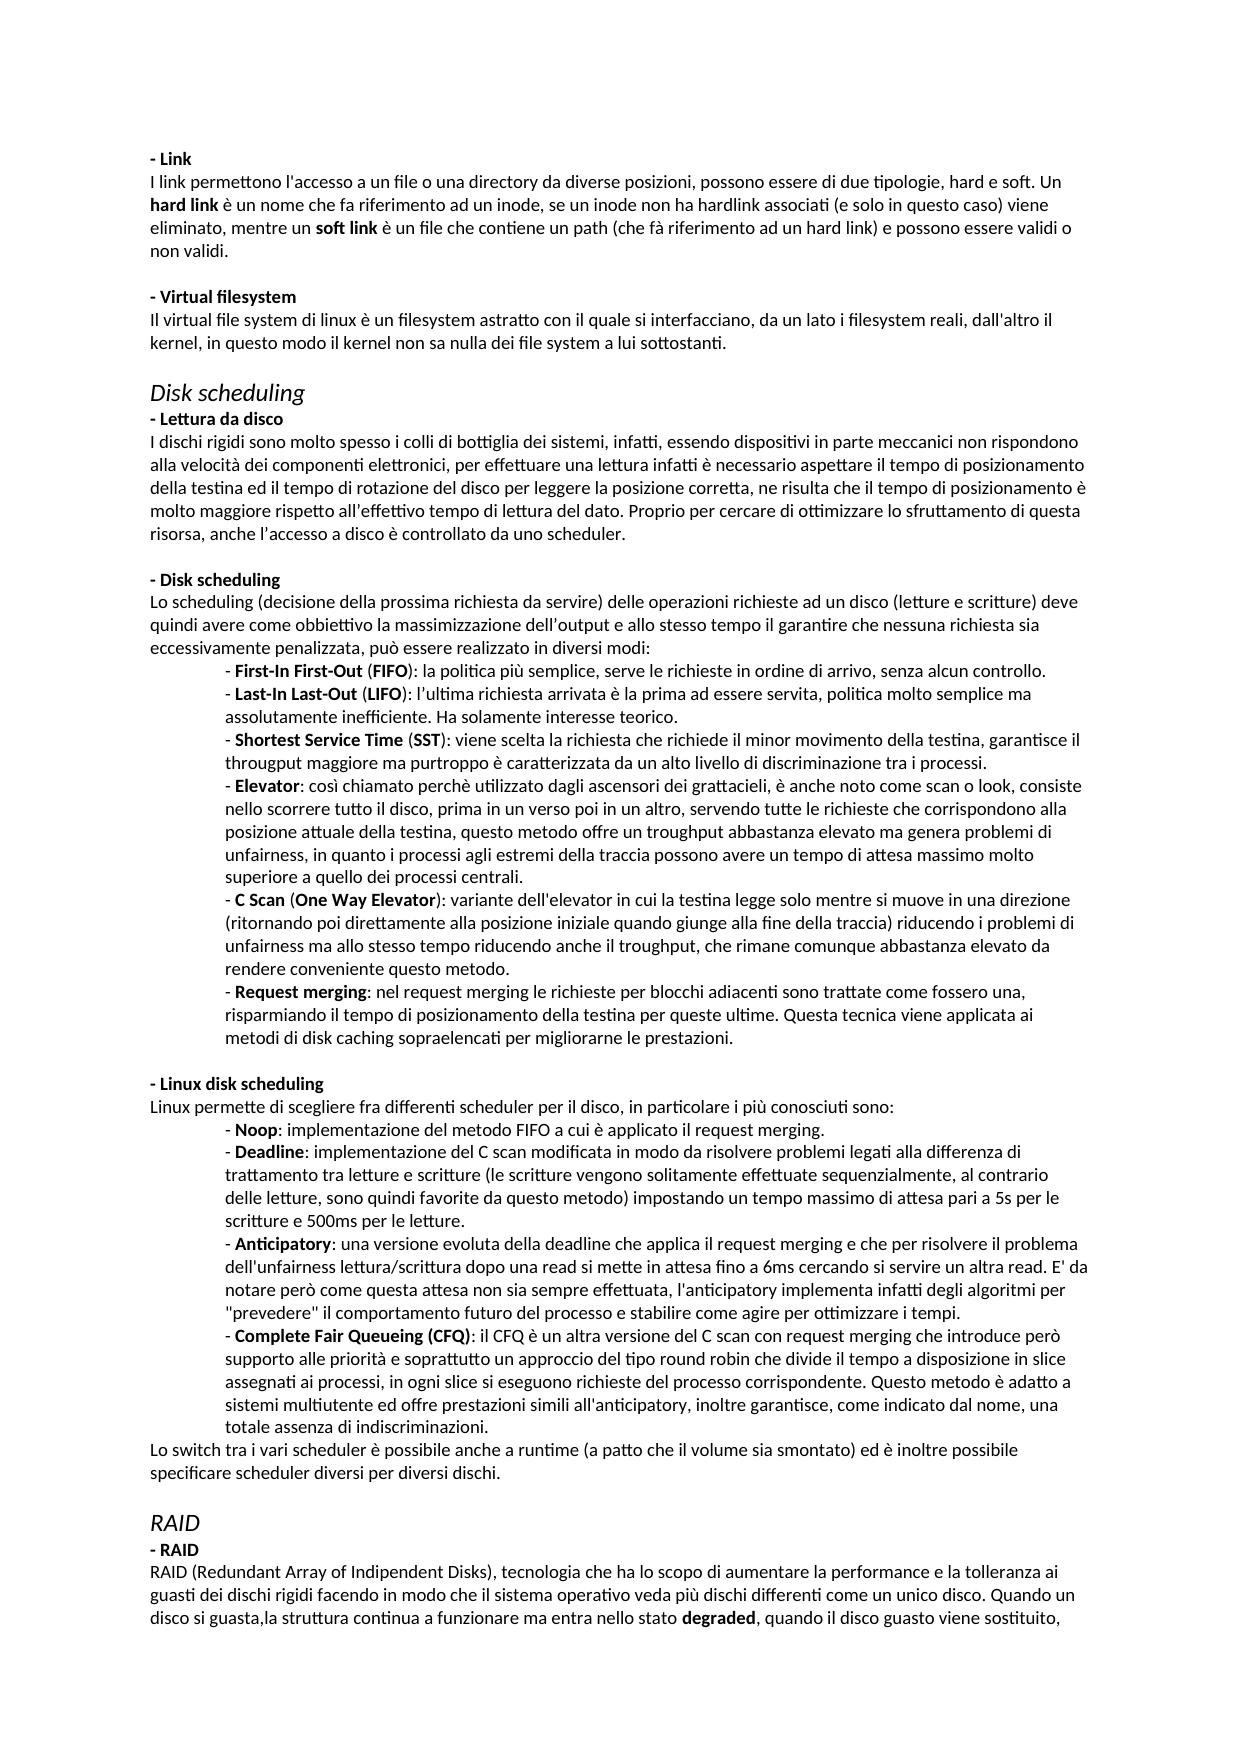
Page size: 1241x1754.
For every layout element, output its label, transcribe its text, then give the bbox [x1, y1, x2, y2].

text - Shortest Service Time (SST): viene scelta la richiesta che richiede il minor movimento della testina, garantisce il througput maggiore ma purtroppo è caratterizzata da un alto livello di discriminazione tra i processi. [225, 728, 1090, 774]
text - Request merging: nel request merging le richieste per blocchi adiacenti sono trattate come fossero una, risparmiando il tempo di posizionamento della testina per queste ultime. Questa tecnica viene applicata ai metodi di disk caching sopraelencati per migliorarne le prestazioni. [225, 980, 1090, 1049]
text I link permettono l'accesso a un file o una directory da diverse posizioni, possono essere di due tipologie, hard e soft. Un hard link è un nome che fa riferimento ad un inode, se un inode non ha hardlink associati (e solo in questo caso) viene eliminato, mentre un soft link è un file che contiene un path (che fà riferimento ad un hard link) e possono essere validi o non validi. [150, 171, 1090, 262]
text - C Scan (One Way Elevator): variante dell'elevator in cui la testina legge solo mentre si muove in una direzione (ritornando poi direttamente alla posizione iniziale quando giunge alla fine della traccia) riducendo i problemi di unfairness ma allo stesso tempo riducendo anche il troughput, che rimane comunque abbastanza elevato da rendere conveniente questo metodo. [225, 888, 1090, 980]
text - Linux disk scheduling [150, 1072, 1090, 1095]
text - Last-In Last-Out (LIFO): l’ultima richiesta arrivata è la prima ad essere servita, politica molto semplice ma assolutamente inefficiente. Ha solamente interesse teorico. [225, 682, 1090, 728]
text - RAID [150, 1538, 1090, 1561]
text - Lettura da disco [150, 407, 1090, 430]
text - Noop: implementazione del metodo FIFO a cui è applicato il request merging. [225, 1118, 1090, 1141]
text - Anticipatory: una versione evoluta della deadline che applica il request merging e che per risolvere il problema dell'unfairness lettura/scrittura dopo una read si mette in attesa fino a 6ms cercando si servire un altra read. E' da notare però come questa attesa non sia sempre effettuata, l'anticipatory implementa infatti degli algoritmi per "prevedere" il comportamento futuro del processo e stabilire come agire per ottimizzare i tempi. [225, 1232, 1090, 1324]
text Il virtual file system di linux è un filesystem astratto con il quale si interfacciano, da un lato i filesystem reali, dall'altro il kernel, in questo modo il kernel non sa nulla dei file system a lui sottostanti. [150, 308, 1090, 354]
text Lo switch tra i vari scheduler è possibile anche a runtime (a patto che il volume sia smontato) ed è inoltre possibile specificare scheduler diversi per diversi dischi. [150, 1438, 1090, 1484]
text - Virtual filesystem [150, 285, 1090, 308]
text RAID (Redundant Array of Indipendent Disks), tecnologia che ha lo scopo di aumentare la performance e la tolleranza ai guasti dei dischi rigidi facendo in modo che il sistema operativo veda più dischi differenti come un unico disco. Quando un disco si guasta,la struttura continua a funzionare ma entra nello stato degraded, quando il disco guasto viene sostituito, [150, 1561, 1090, 1629]
text Linux permette di scegliere fra differenti scheduler per il disco, in particolare i più conosciuti sono: [150, 1095, 1090, 1118]
text Lo scheduling (decisione della prossima richiesta da servire) delle operazioni richieste ad un disco (letture e scritture) deve quindi avere come obbiettivo la massimizzazione dell’output e allo stesso tempo il garantire che nessuna richiesta sia eccessivamente penalizzata, può essere realizzato in diversi modi: [150, 591, 1090, 659]
text - Deadline: implementazione del C scan modificata in modo da risolvere problemi legati alla differenza di trattamento tra letture e scritture (le scritture vengono solitamente effettuate sequenzialmente, al contrario delle letture, sono quindi favorite da questo metodo) impostando un tempo massimo di attesa pari a 5s per le scritture e 500ms per le letture. [225, 1141, 1090, 1232]
text - Link [150, 148, 1090, 171]
text RAID [150, 1507, 1090, 1538]
text I dischi rigidi sono molto spesso i colli di bottiglia dei sistemi, infatti, essendo dispositivi in parte meccanici non rispondono alla velocità dei componenti elettronici, per effettuare una lettura infatti è necessario aspettare il tempo di posizionamento della testina ed il tempo di rotazione del disco per leggere la posizione corretta, ne risulta che il tempo di posizionamento è molto maggiore rispetto all’effettivo tempo di lettura del dato. Proprio per cercare di ottimizzare lo sfruttamento di questa risorsa, anche l’accesso a disco è controllato da uno scheduler. [150, 430, 1090, 545]
text - Complete Fair Queueing (CFQ): il CFQ è un altra versione del C scan con request merging che introduce però supporto alle priorità e soprattutto un approccio del tipo round robin che divide il tempo a disposizione in slice assegnati ai processi, in ogni slice si eseguono richieste del processo corrispondente. Questo metodo è adatto a sistemi multiutente ed offre prestazioni simili all'anticipatory, inoltre garantisce, come indicato dal nome, una totale assenza di indiscriminazioni. [225, 1324, 1090, 1438]
text - Elevator: così chiamato perchè utilizzato dagli ascensori dei grattacieli, è anche noto come scan o look, consiste nello scorrere tutto il disco, prima in un verso poi in un altro, servendo tutte le richieste che corrispondono alla posizione attuale della testina, questo metodo offre un troughput abbastanza elevato ma genera problemi di unfairness, in quanto i processi agli estremi della traccia possono avere un tempo di attesa massimo molto superiore a quello dei processi centrali. [225, 774, 1090, 888]
text - Disk scheduling [150, 568, 1090, 591]
text Disk scheduling [150, 377, 1090, 407]
text - First-In First-Out (FIFO): la politica più semplice, serve le richieste in ordine di arrivo, senza alcun controllo. [225, 659, 1090, 682]
